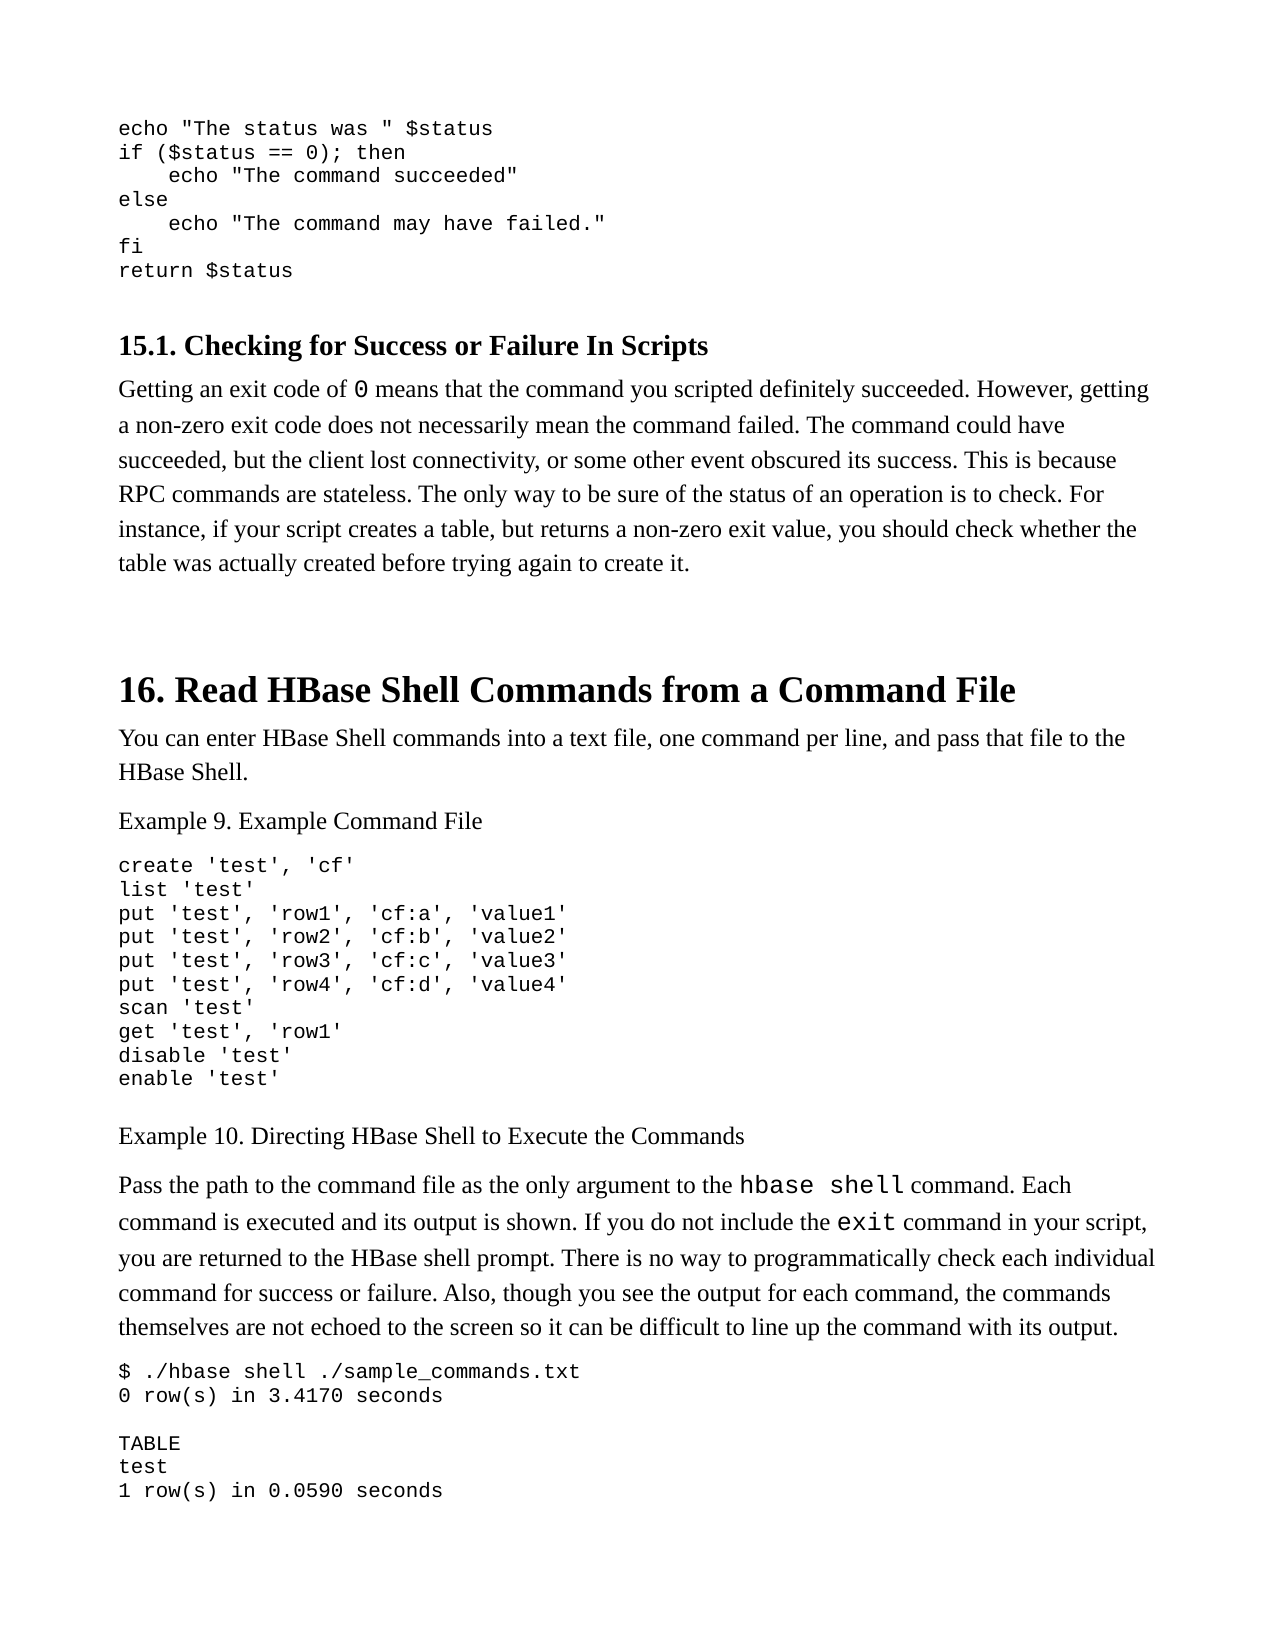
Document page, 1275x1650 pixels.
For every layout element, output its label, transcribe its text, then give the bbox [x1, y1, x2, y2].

subtitle 16. Read HBase Shell Commands from a Command File [118, 667, 1157, 710]
text TABLE [118, 1432, 1157, 1456]
text list 'test' [118, 879, 1157, 903]
text fi [118, 236, 1157, 260]
text Getting an exit code of 0 means that the command you scripted definitely succeeded. However, getting a non-zero exit code does not necessarily mean the command failed. The command could have succeeded, but the client lost connectivity, or some other event obscured its success. This is because RPC commands are stateless. The only way to be sure of the status of an operation is to check. For instance, if your script creates a table, but returns a non-zero exit value, you should check whether the table was actually created before trying again to create it. [118, 374, 1157, 577]
text test [118, 1456, 1157, 1480]
text return $status [118, 260, 1157, 284]
text get 'test', 'row1' [118, 1021, 1157, 1044]
text You can enter HBase Shell commands into a text file, one command per line, and pass that file to the HBase Shell. [118, 723, 1157, 786]
text if ($status == 0); then [118, 142, 1157, 165]
text else [118, 189, 1157, 213]
text 1 row(s) in 0.0590 seconds [118, 1480, 1157, 1503]
text Example 9. Example Command File [118, 806, 1157, 835]
text put 'test', 'row3', 'cf:c', 'value3' [118, 950, 1157, 974]
text echo "The command succeeded" [118, 165, 1157, 189]
text echo "The command may have failed." [118, 213, 1157, 236]
text put 'test', 'row1', 'cf:a', 'value1' [118, 903, 1157, 926]
text scan 'test' [118, 997, 1157, 1021]
text enable 'test' [118, 1068, 1157, 1092]
text create 'test', 'cf' [118, 855, 1157, 879]
subtitle 15.1. Checking for Success or Failure In Scripts [118, 328, 1157, 361]
text echo "The status was " $status [118, 118, 1157, 142]
text put 'test', 'row4', 'cf:d', 'value4' [118, 974, 1157, 997]
text put 'test', 'row2', 'cf:b', 'value2' [118, 926, 1157, 950]
text $ ./hbase shell ./sample_commands.txt [118, 1362, 1157, 1385]
text 0 row(s) in 3.4170 seconds [118, 1385, 1157, 1409]
text Example 10. Directing HBase Shell to Execute the Commands [118, 1121, 1157, 1150]
text Pass the path to the command file as the only argument to the hbase shell command. Each command is executed and its output is shown. If you do not include the exit command in your script, you are returned to the HBase shell prompt. There is no way to programmatically check each individual command for success or failure. Also, though you see the output for each command, the commands themselves are not echoed to the screen so it can be difficult to line up the command with its output. [118, 1170, 1157, 1341]
text disable 'test' [118, 1044, 1157, 1068]
